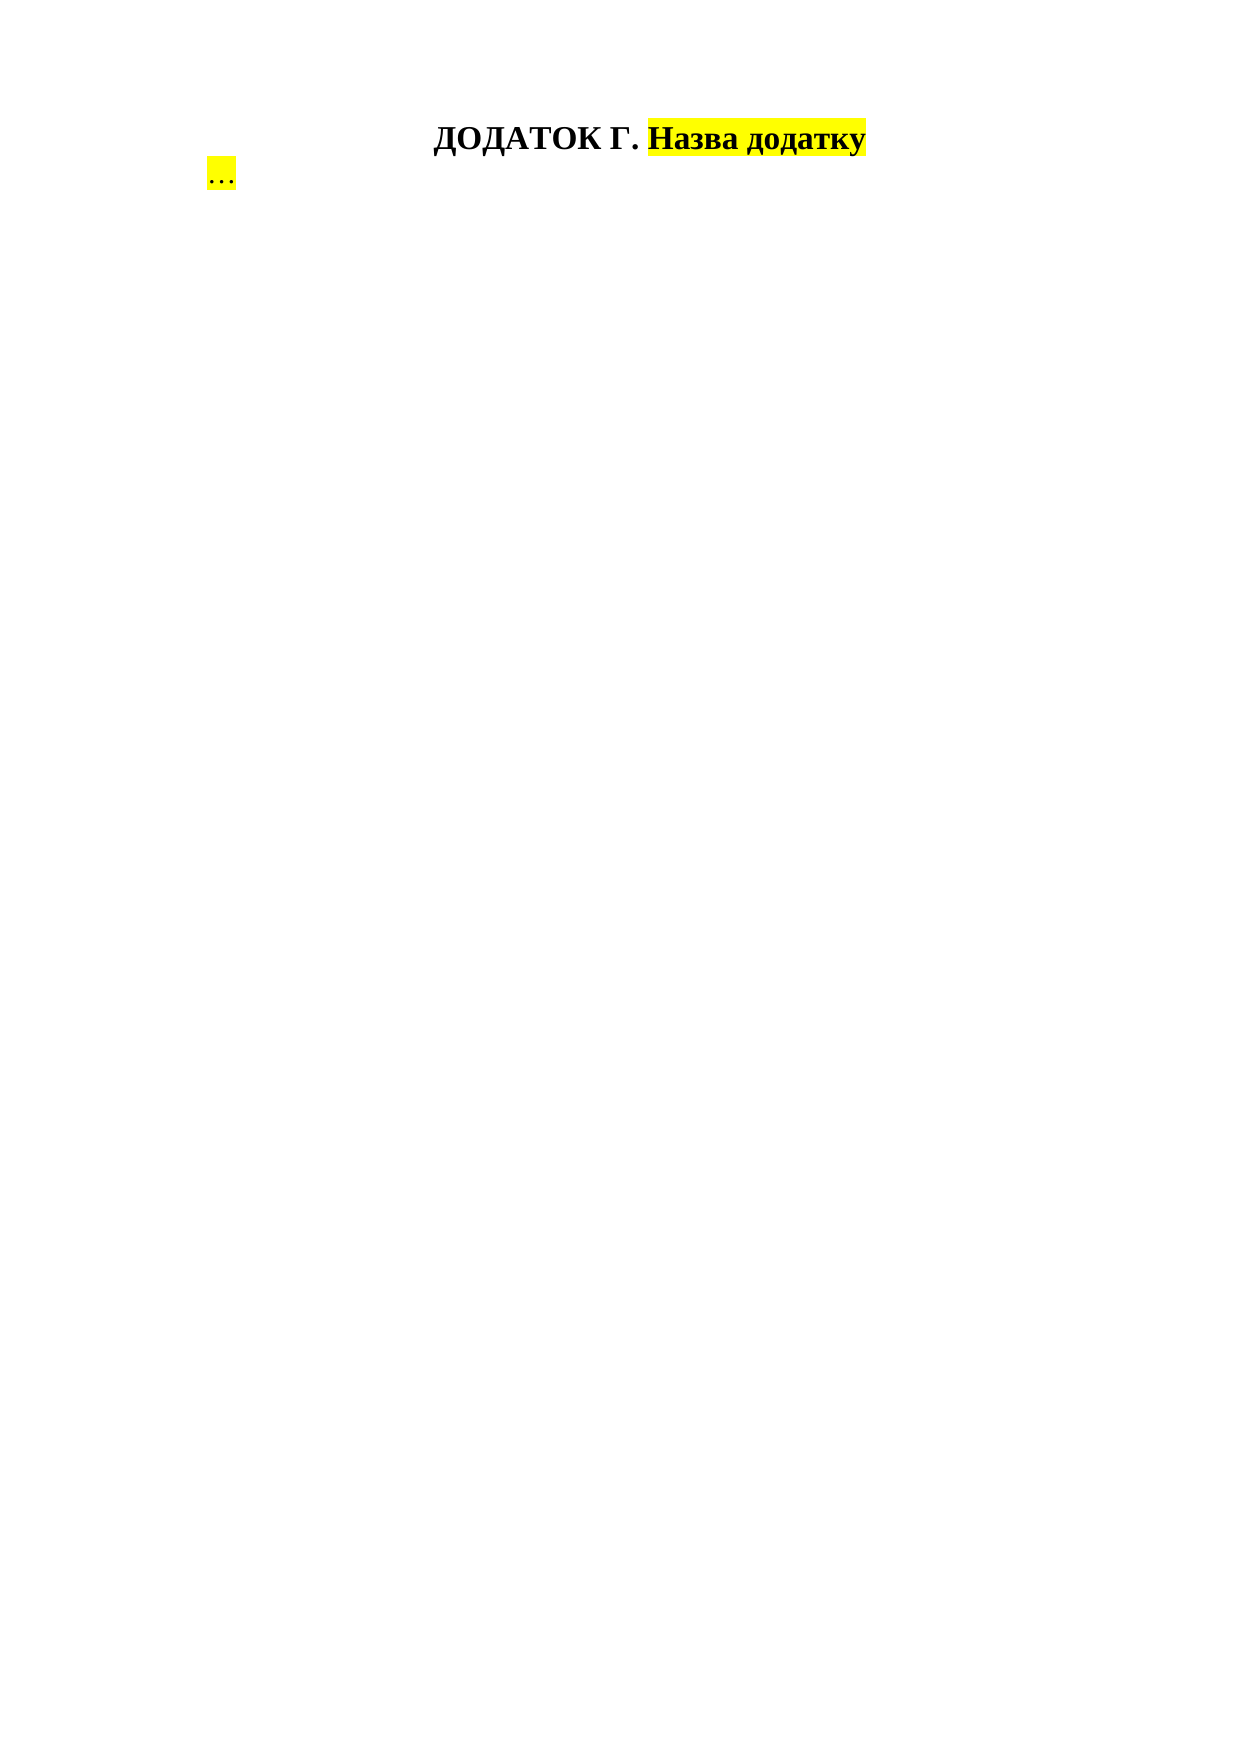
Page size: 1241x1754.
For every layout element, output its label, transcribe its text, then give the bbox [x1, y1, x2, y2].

text … [148, 156, 1152, 190]
subtitle ДОДАТОК Г. Назва додатку [148, 118, 1152, 156]
